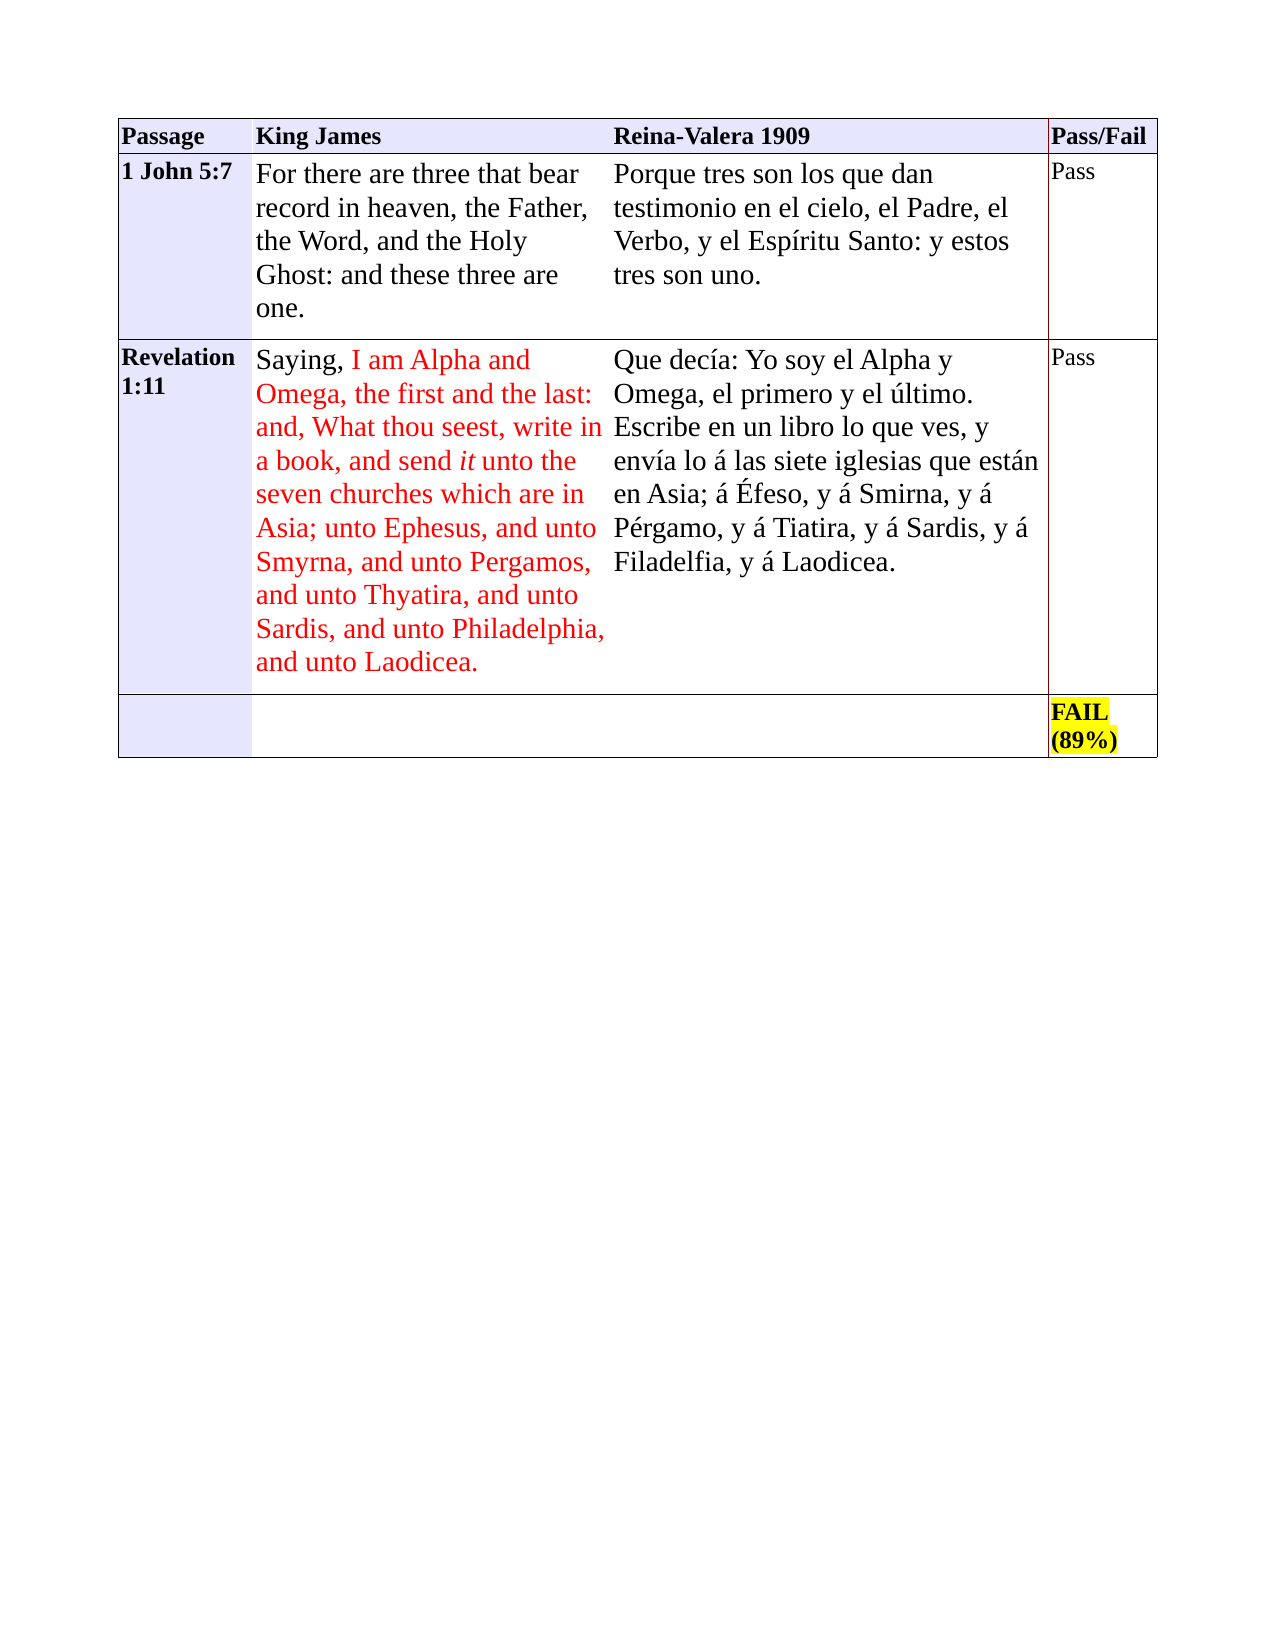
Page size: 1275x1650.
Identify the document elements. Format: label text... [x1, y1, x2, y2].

table_cell Que decía: Yo soy el Alpha y Omega, el primero y el último. Escribe en un libro lo que ves, y envía lo á las siete iglesias que están en Asia; á Éfeso, y á Smirna, y á Pérgamo, y á Tiatira, y á Sardis, y á Filadelfia, y á Laodicea. [610, 340, 1048, 693]
table_header Pass/Fail [1049, 119, 1157, 153]
table_cell [119, 695, 252, 757]
table_header Reina-Valera 1909 [610, 119, 1048, 153]
table_cell Revelation 1:11 [119, 340, 252, 693]
table_cell For there are three that bear record in heaven, the Father, the Word, and the Holy Ghost: and these three are one. [253, 154, 610, 339]
table_cell [610, 695, 1048, 757]
table_cell Pass [1049, 340, 1157, 693]
table_cell FAIL (89%) [1049, 695, 1157, 757]
table_header King James [253, 119, 610, 153]
table_cell Saying, I am Alpha and Omega, the first and the last: and, What thou seest, write in a book, and send it unto the seven churches which are in Asia; unto Ephesus, and unto Smyrna, and unto Pergamos, and unto Thyatira, and unto Sardis, and unto Philadelphia, and unto Laodicea. [253, 340, 610, 693]
table_cell [253, 695, 610, 757]
table_cell Porque tres son los que dan testimonio en el cielo, el Padre, el Verbo, y el Espíritu Santo: y estos tres son uno. [610, 154, 1048, 339]
table_cell 1 John 5:7 [119, 154, 252, 339]
table_cell Pass [1049, 154, 1157, 339]
table_header Passage [119, 119, 252, 153]
